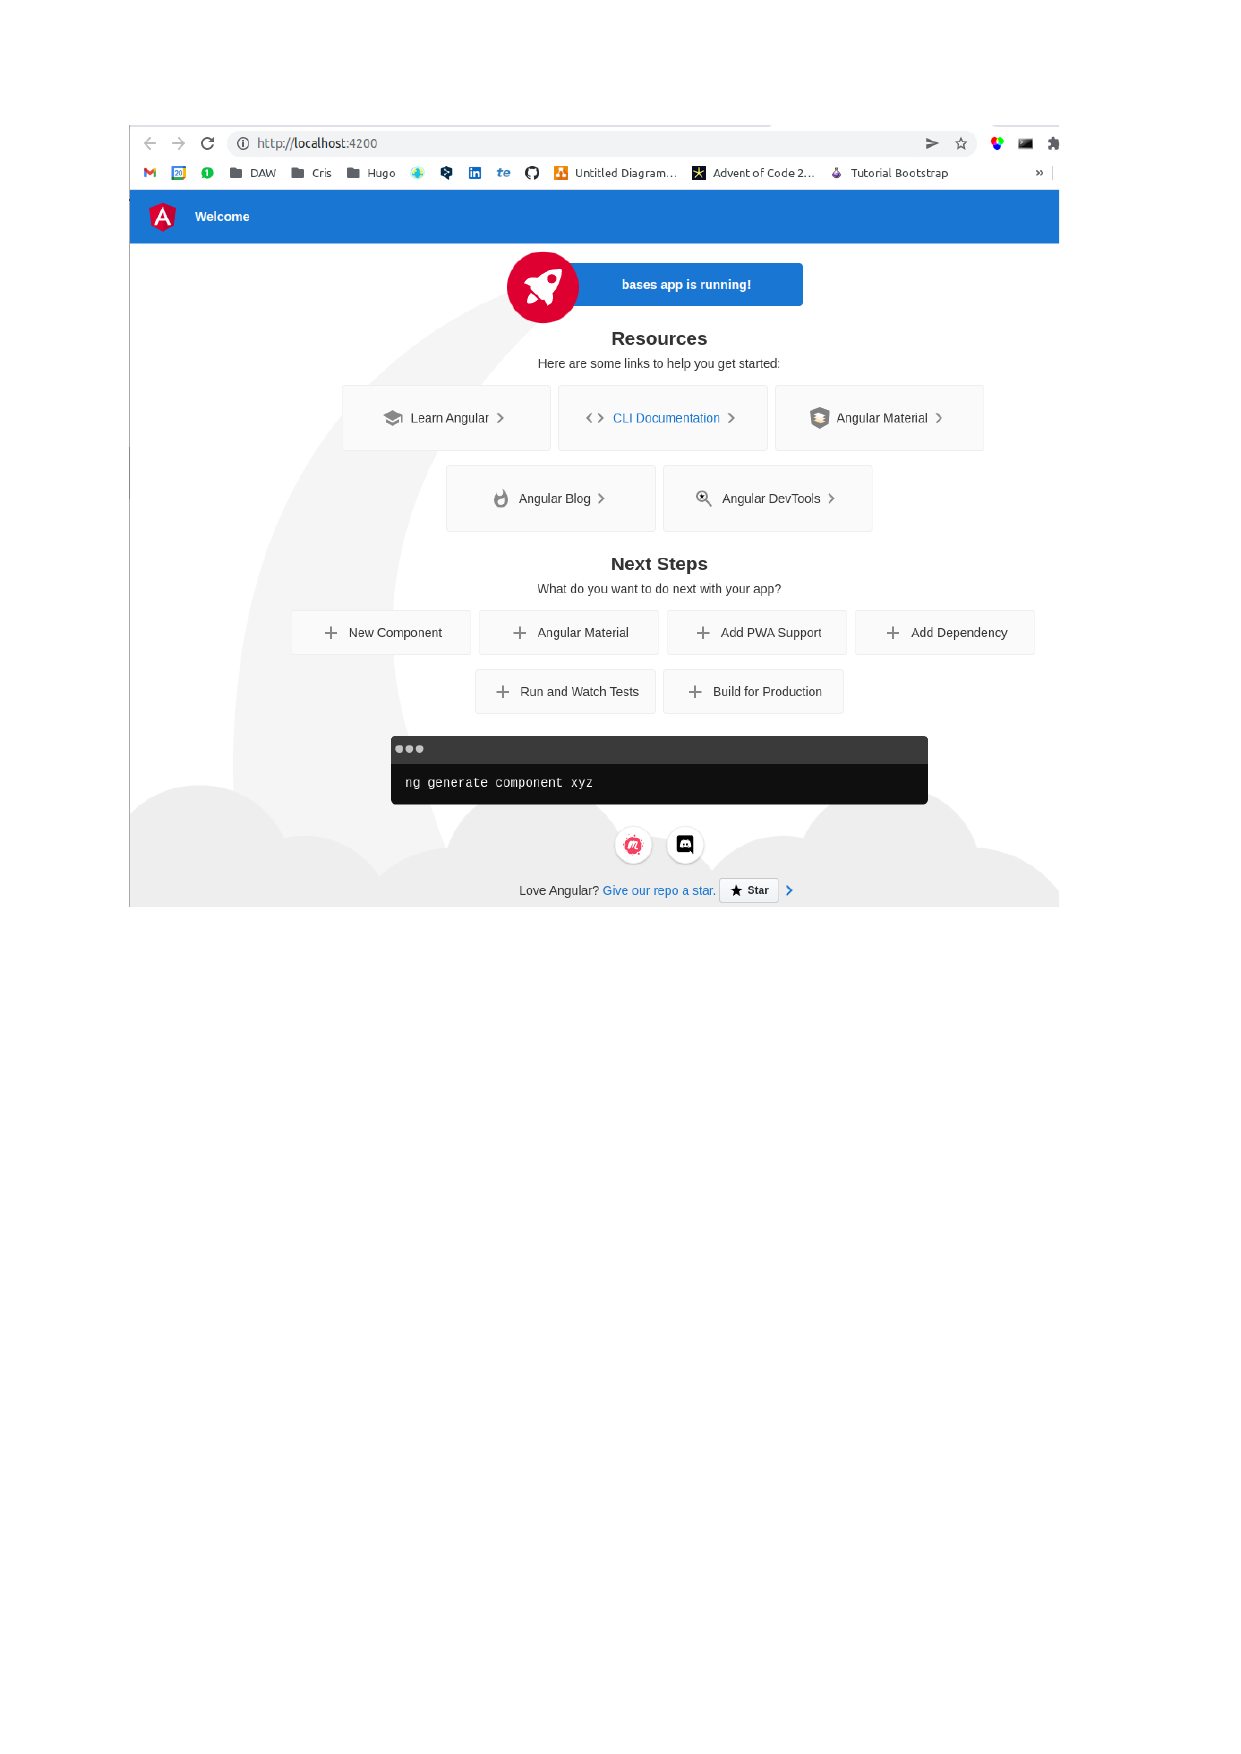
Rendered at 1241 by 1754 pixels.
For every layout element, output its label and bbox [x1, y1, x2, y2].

picture [129, 125, 1060, 907]
